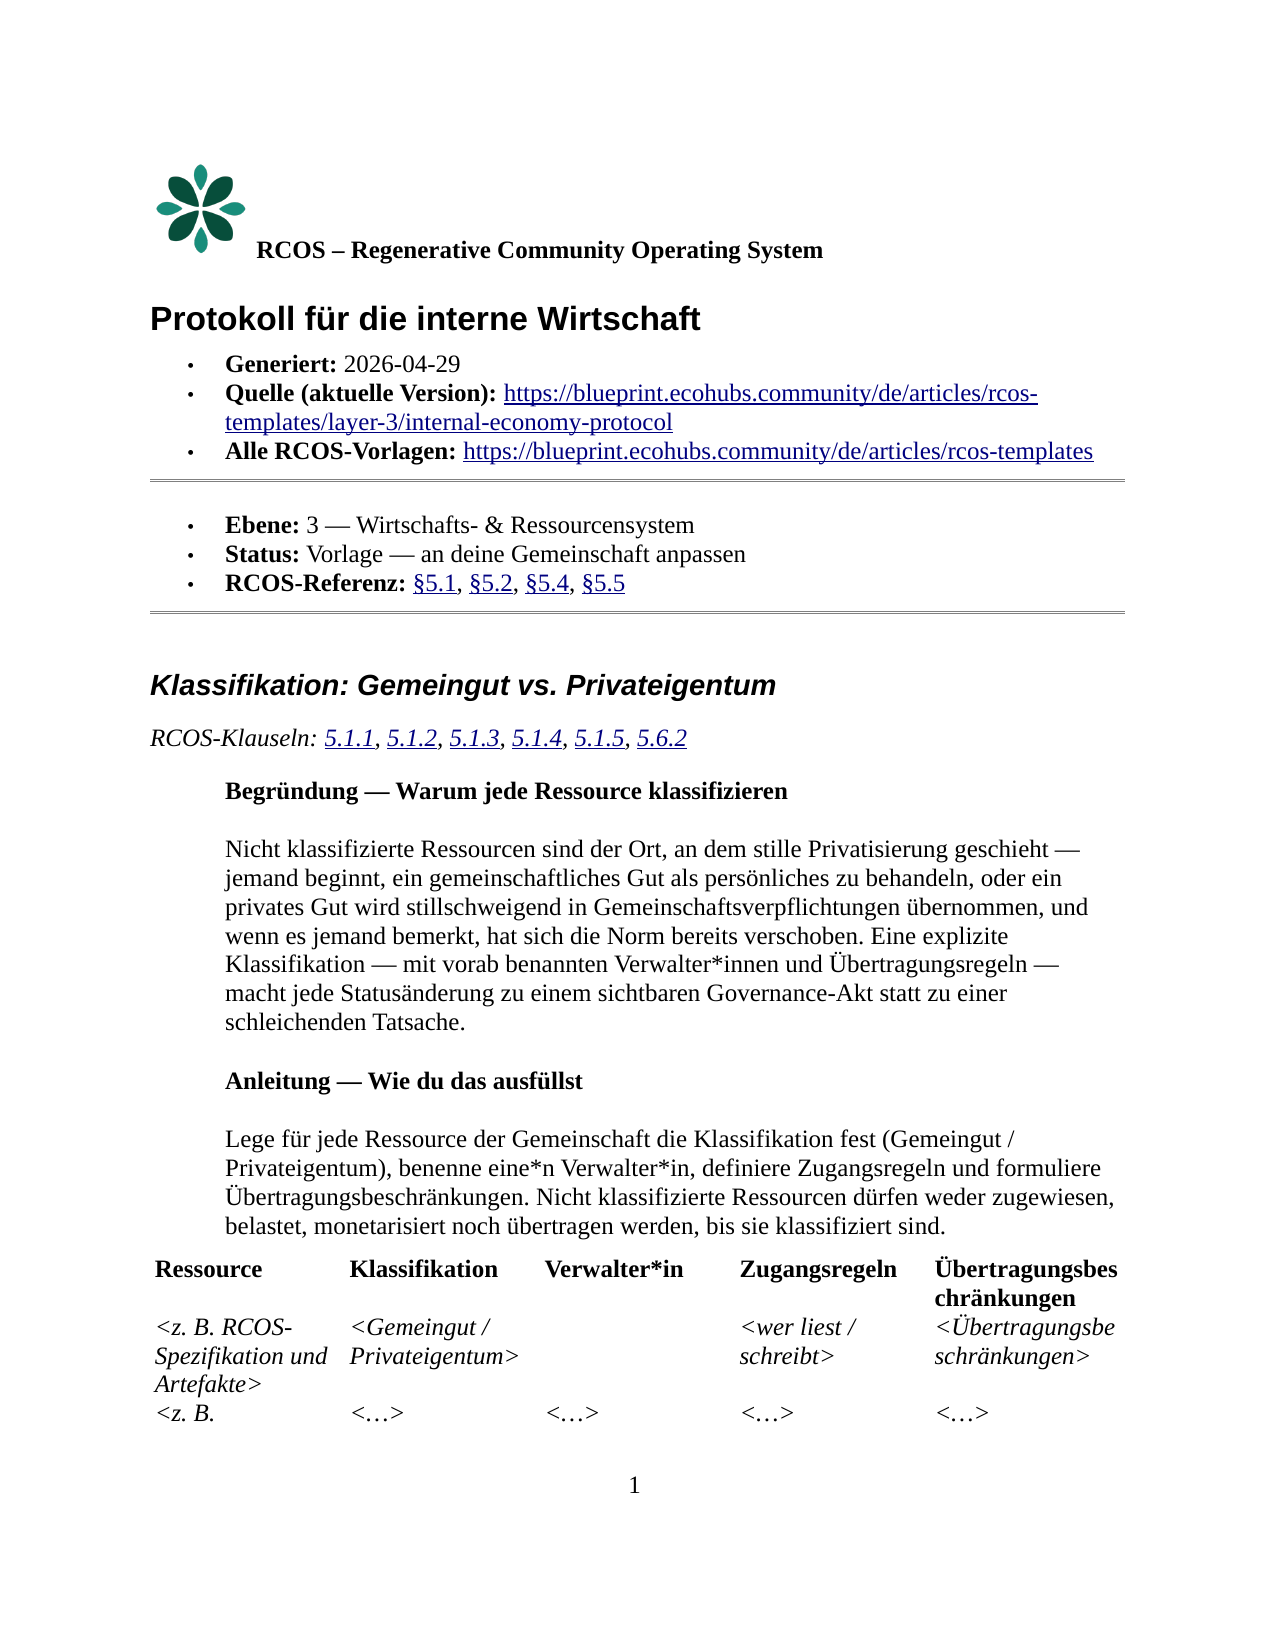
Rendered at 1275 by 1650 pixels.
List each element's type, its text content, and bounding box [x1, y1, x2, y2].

table_header Ressource [150, 1255, 345, 1312]
picture [150, 158, 251, 259]
list Alle RCOS-Vorlagen: https://blueprint.ecohubs.community/de/articles/rcos-templates [187, 436, 1125, 464]
table_cell <…> [735, 1398, 930, 1427]
table_header Klassifikation [345, 1255, 540, 1312]
subtitle Protokoll für die interne Wirtschaft [150, 298, 1125, 337]
table_cell <z. B. RCOS-Spezifikation und Artefakte> [150, 1312, 345, 1398]
table_cell <…> [540, 1398, 735, 1427]
table_cell <z. B. [150, 1398, 345, 1427]
table_cell <…> [345, 1398, 540, 1427]
table_cell <…> [930, 1398, 1125, 1427]
table_cell <Gemeingut / Privateigentum> [345, 1312, 540, 1398]
list Status: Vorlage — an deine Gemeinschaft anpassen [187, 539, 1125, 568]
text RCOS-Klauseln: 5.1.1, 5.1.2, 5.1.3, 5.1.4, 5.1.5, 5.6.2 [150, 723, 1125, 752]
text Lege für jede Ressource der Gemeinschaft die Klassifikation fest (Gemeingut / Privateigentum), benenne eine*n Verwalter*in, definiere Zugangsregeln und formuliere Übertragungsbeschränkungen. Nicht klassifizierte Ressourcen dürfen weder zugewiesen, belastet, monetarisiert noch übertragen werden, bis sie klassifiziert sind. [225, 1124, 1125, 1239]
table_cell [540, 1312, 735, 1398]
table_header Verwalter*in [540, 1255, 735, 1312]
table_cell <wer liest / schreibt> [735, 1312, 930, 1398]
text Begründung — Warum jede Ressource klassifizieren [225, 776, 1125, 804]
list Quelle (aktuelle Version): https://blueprint.ecohubs.community/de/articles/rcos-templates/layer-3/internal-economy-protocol [187, 378, 1125, 436]
text Nicht klassifizierte Ressourcen sind der Ort, an dem stille Privatisierung geschieht — jemand beginnt, ein gemeinschaftliches Gut als persönliches zu behandeln, oder ein privates Gut wird stillschweigend in Gemeinschaftsverpflichtungen übernommen, und wenn es jemand bemerkt, hat sich die Norm bereits verschoben. Eine explizite Klassifikation — mit vorab benannten Verwalter*innen und Übertragungsregeln — macht jede Statusänderung zu einem sichtbaren Governance-Akt statt zu einer schleichenden Tatsache. [225, 834, 1125, 1036]
text RCOS – Regenerative Community Operating System [150, 159, 1125, 264]
list Generiert: 2026-04-29 [187, 349, 1125, 378]
table_header Übertragungsbeschränkungen [930, 1255, 1125, 1312]
text Anleitung — Wie du das ausfüllst [225, 1066, 1125, 1094]
subtitle Klassifikation: Gemeingut vs. Privateigentum [150, 668, 1125, 702]
table_header Zugangsregeln [735, 1255, 930, 1312]
table_cell <Übertragungsbeschränkungen> [930, 1312, 1125, 1398]
list RCOS-Referenz: §5.1, §5.2, §5.4, §5.5 [187, 568, 1125, 597]
list Ebene: 3 — Wirtschafts- & Ressourcensystem [187, 511, 1125, 539]
